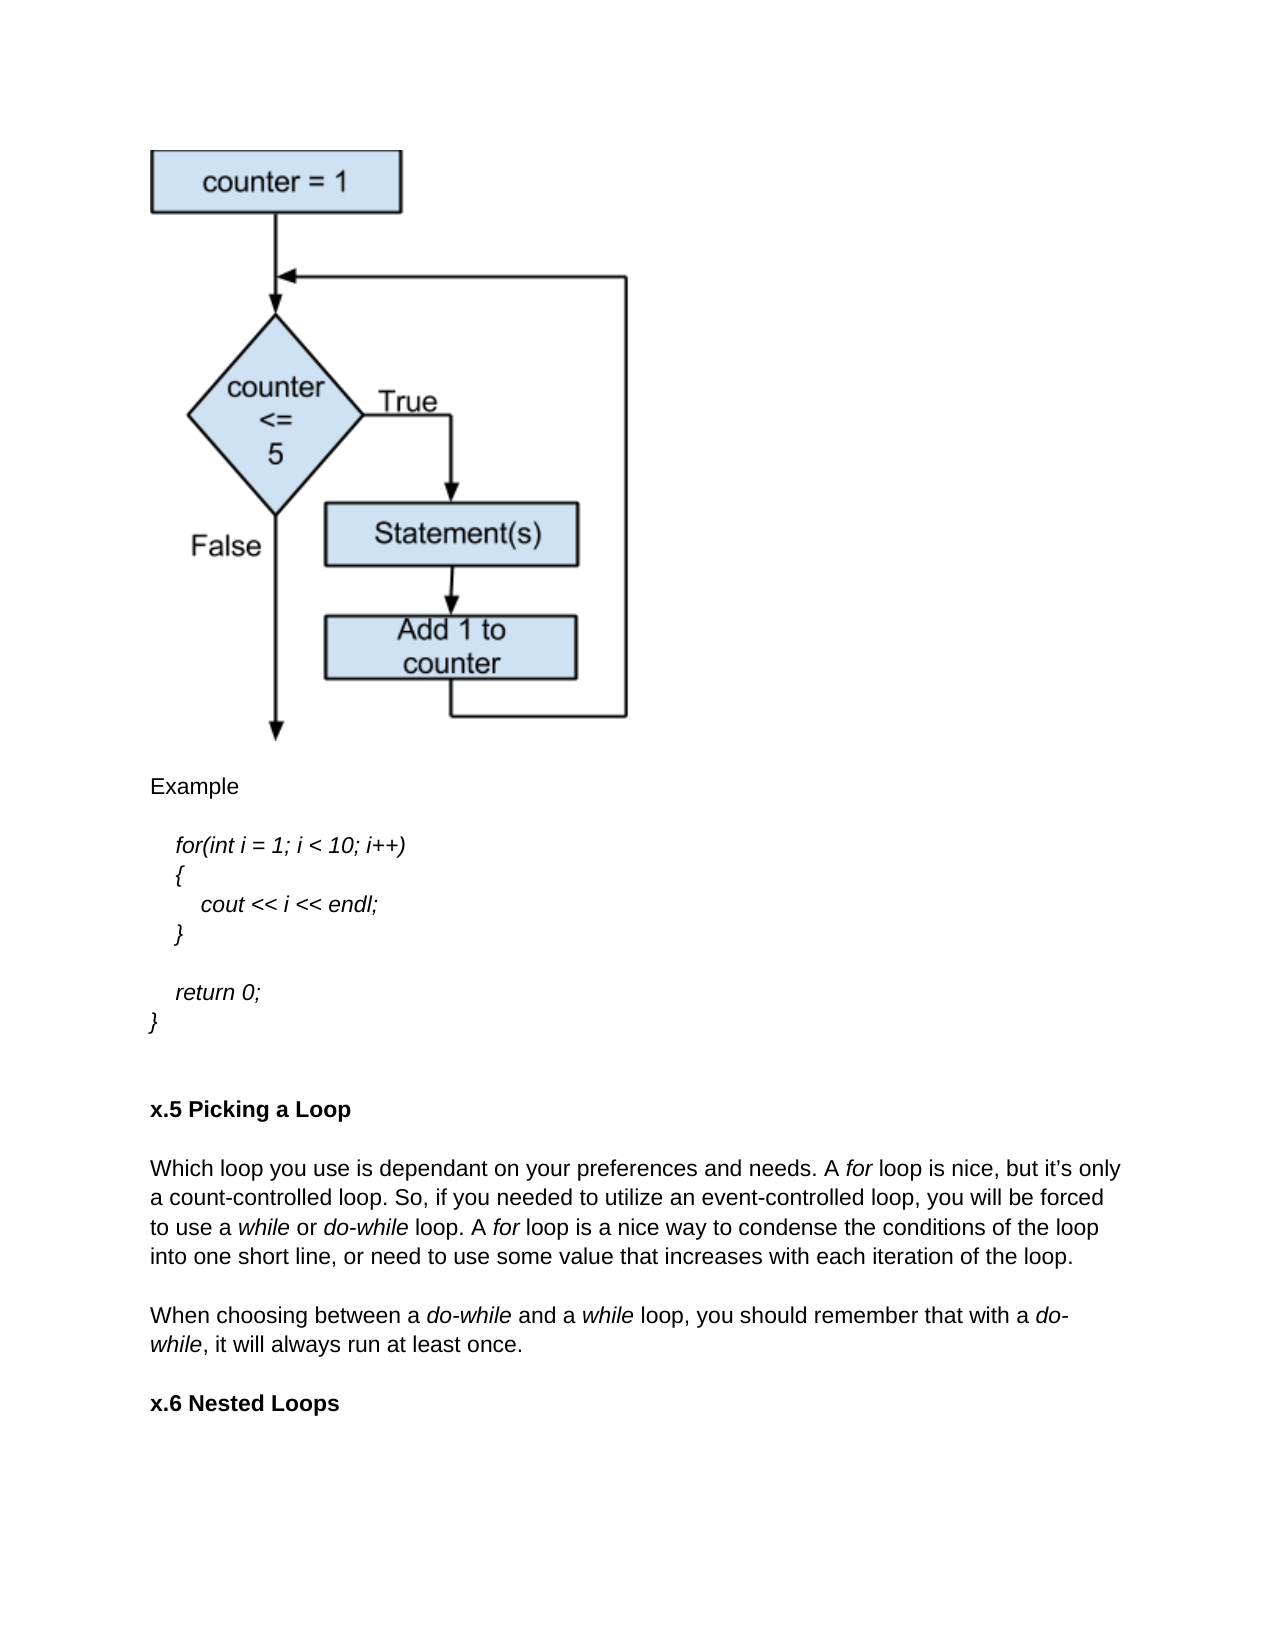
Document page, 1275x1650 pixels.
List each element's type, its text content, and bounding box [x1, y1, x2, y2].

picture [150, 150, 629, 741]
text When choosing between a do-while and a while loop, you should remember that with a do-while, it will always run at least once. [150, 1302, 1125, 1357]
text return 0; [150, 979, 1125, 1005]
text x.6 Nested Loops [150, 1391, 1125, 1416]
text Example [150, 774, 1125, 799]
text for(int i = 1; i < 10; i++) [150, 832, 1125, 858]
text } [150, 1009, 1125, 1034]
text Which loop you use is dependant on your preferences and needs. A for loop is nice, but it’s only a count-controlled loop. So, if you needed to utilize an event-controlled loop, you will be forced to use a while or do-while loop. A for loop is a nice way to condense the conditions of the loop into one short line, or need to use some value that increases with each iteration of the loop. [150, 1156, 1125, 1269]
text cout << i << endl; [150, 891, 1125, 917]
text { [150, 862, 1125, 887]
text } [150, 921, 1125, 946]
text x.5 Picking a Loop [150, 1097, 1125, 1122]
